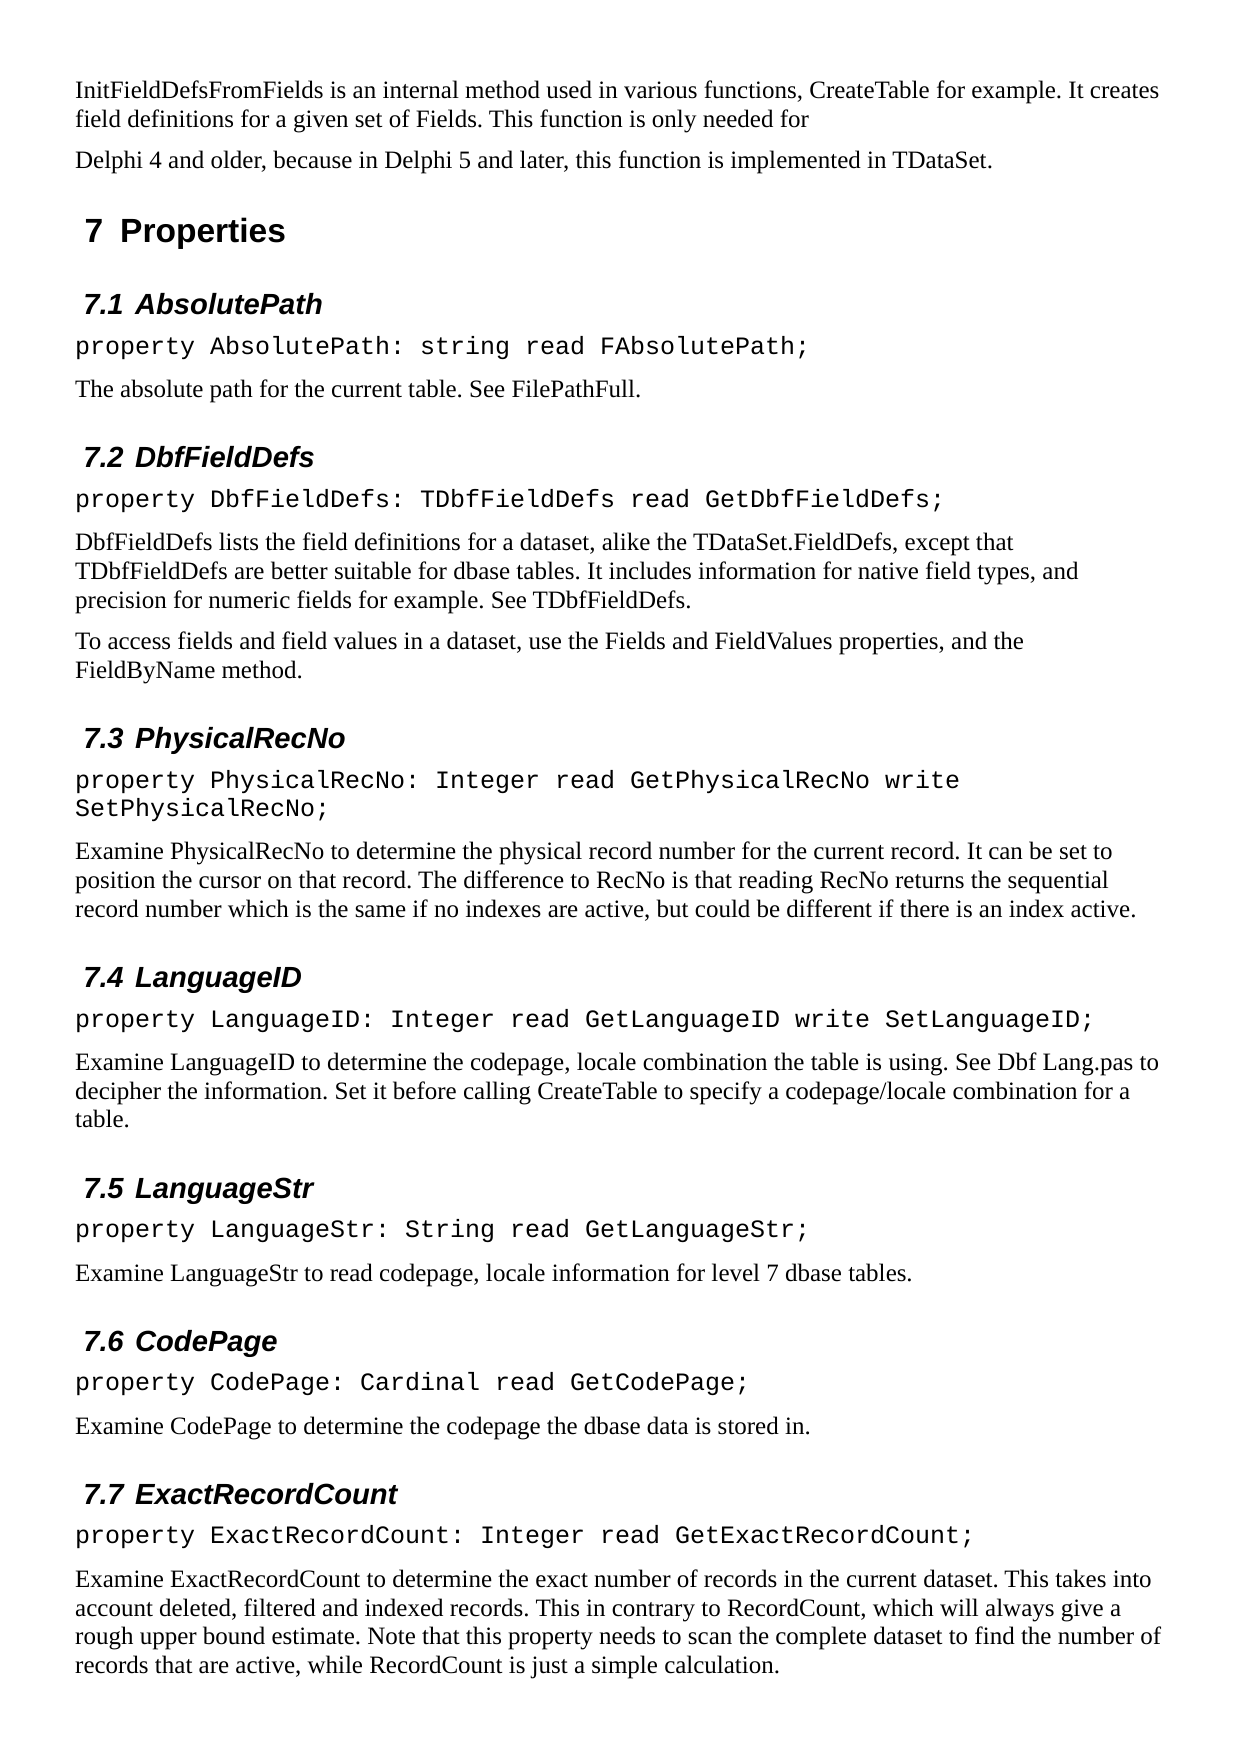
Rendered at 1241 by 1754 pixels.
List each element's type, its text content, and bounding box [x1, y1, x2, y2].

text To access fields and field values in a dataset, use the Fields and FieldValues properties, and the FieldByName method. [75, 626, 1165, 684]
text Examine CodePage to determine the codepage the dbase data is stored in. [75, 1411, 1165, 1439]
text Examine LanguageStr to read codepage, locale information for level 7 dbase tables. [75, 1258, 1165, 1286]
text InitFieldDefsFromFields is an internal method used in various functions, CreateTable for example. It creates field definitions for a given set of Fields. This function is only needed for [75, 75, 1165, 132]
subtitle LanguageID [75, 960, 1165, 994]
subtitle PhysicalRecNo [75, 721, 1165, 755]
text property CodePage: Cardinal read GetCodePage; [75, 1370, 1165, 1398]
subtitle DbfFieldDefs [75, 441, 1165, 474]
subtitle LanguageStr [75, 1171, 1165, 1204]
text Examine PhysicalRecNo to determine the physical record number for the current record. It can be set to position the cursor on that record. The difference to RecNo is that reading RecNo returns the sequential record number which is the same if no indexes are active, but could be different if there is an index active. [75, 836, 1165, 923]
text property LanguageID: Integer read GetLanguageID write SetLanguageID; [75, 1006, 1165, 1034]
text Examine ExactRecordCount to determine the exact number of records in the current dataset. This takes into account deleted, filtered and indexed records. This in contrary to RecordCount, which will always give a rough upper bound estimate. Note that this property needs to scan the complete dataset to find the number of records that are active, while RecordCount is just a simple calculation. [75, 1564, 1165, 1679]
text Delphi 4 and older, because in Delphi 5 and later, this function is implemented in TDataSet. [75, 145, 1165, 174]
subtitle AbsolutePath [75, 287, 1165, 321]
subtitle ExactRecordCount [75, 1477, 1165, 1511]
text Examine LanguageID to determine the codepage, locale combination the table is using. See Dbf Lang.pas to decipher the information. Set it before calling CreateTable to specify a codepage/locale combination for a table. [75, 1047, 1165, 1133]
text property LanguageStr: String read GetLanguageStr; [75, 1217, 1165, 1245]
text property ExactRecordCount: Integer read GetExactRecordCount; [75, 1523, 1165, 1551]
text DbfFieldDefs lists the field definitions for a dataset, alike the TDataSet.FieldDefs, except that TDbfFieldDefs are better suitable for dbase tables. It includes information for native field types, and precision for numeric fields for example. See TDbfFieldDefs. [75, 527, 1165, 614]
text property DbfFieldDefs: TDbfFieldDefs read GetDbfFieldDefs; [75, 487, 1165, 515]
text property PhysicalRecNo: Integer read GetPhysicalRecNo write SetPhysicalRecNo; [75, 767, 1165, 824]
text property AbsolutePath: string read FAbsolutePath; [75, 333, 1165, 362]
subtitle Properties [75, 211, 1165, 250]
subtitle CodePage [75, 1324, 1165, 1357]
text The absolute path for the current table. See FilePathFull. [75, 374, 1165, 403]
